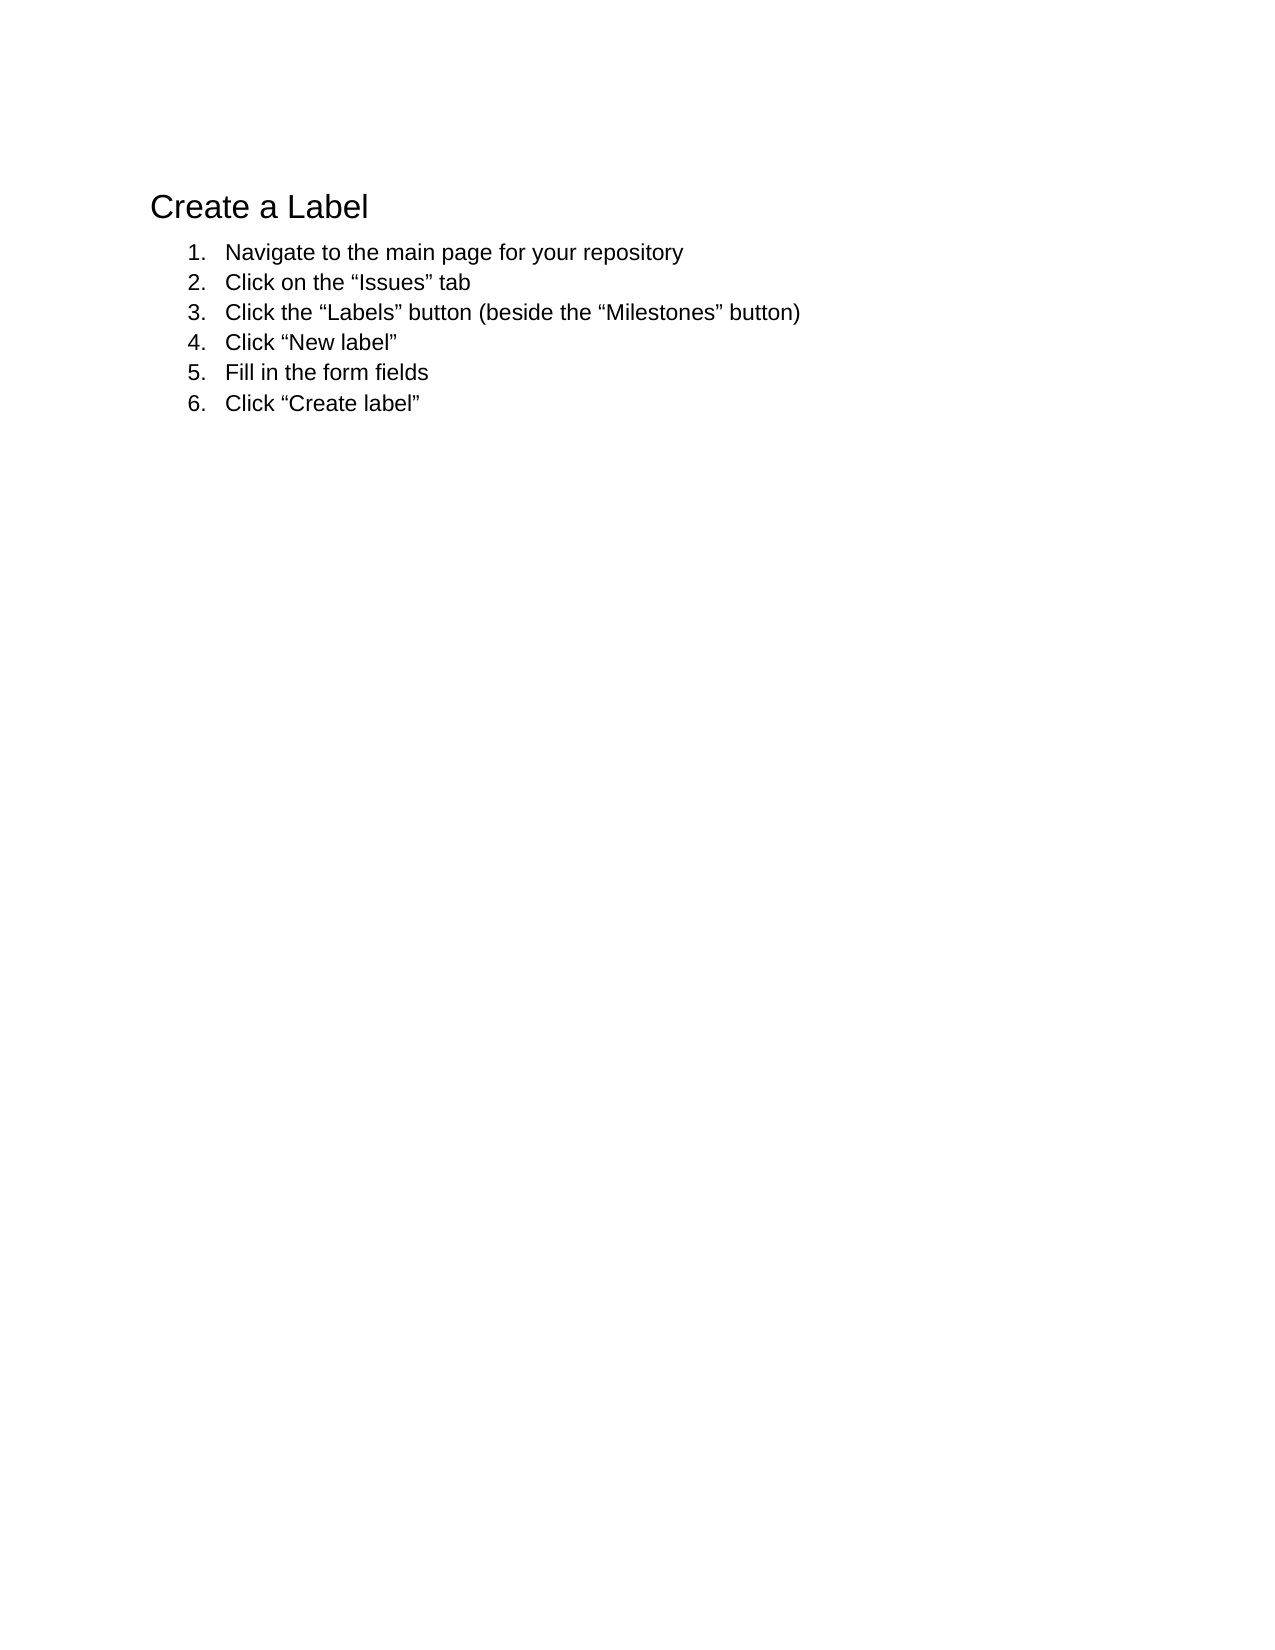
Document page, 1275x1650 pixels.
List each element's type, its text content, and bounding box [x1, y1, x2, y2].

subtitle Create a Label [150, 187, 1125, 226]
list Click on the “Issues” tab [187, 269, 1125, 295]
list Click “New label” [187, 329, 1125, 355]
list Navigate to the main page for your repository [187, 238, 1125, 265]
list Fill in the form fields [187, 359, 1125, 386]
list Click “Create label” [187, 389, 1125, 416]
list Click the “Labels” button (beside the “Milestones” button) [187, 299, 1125, 325]
